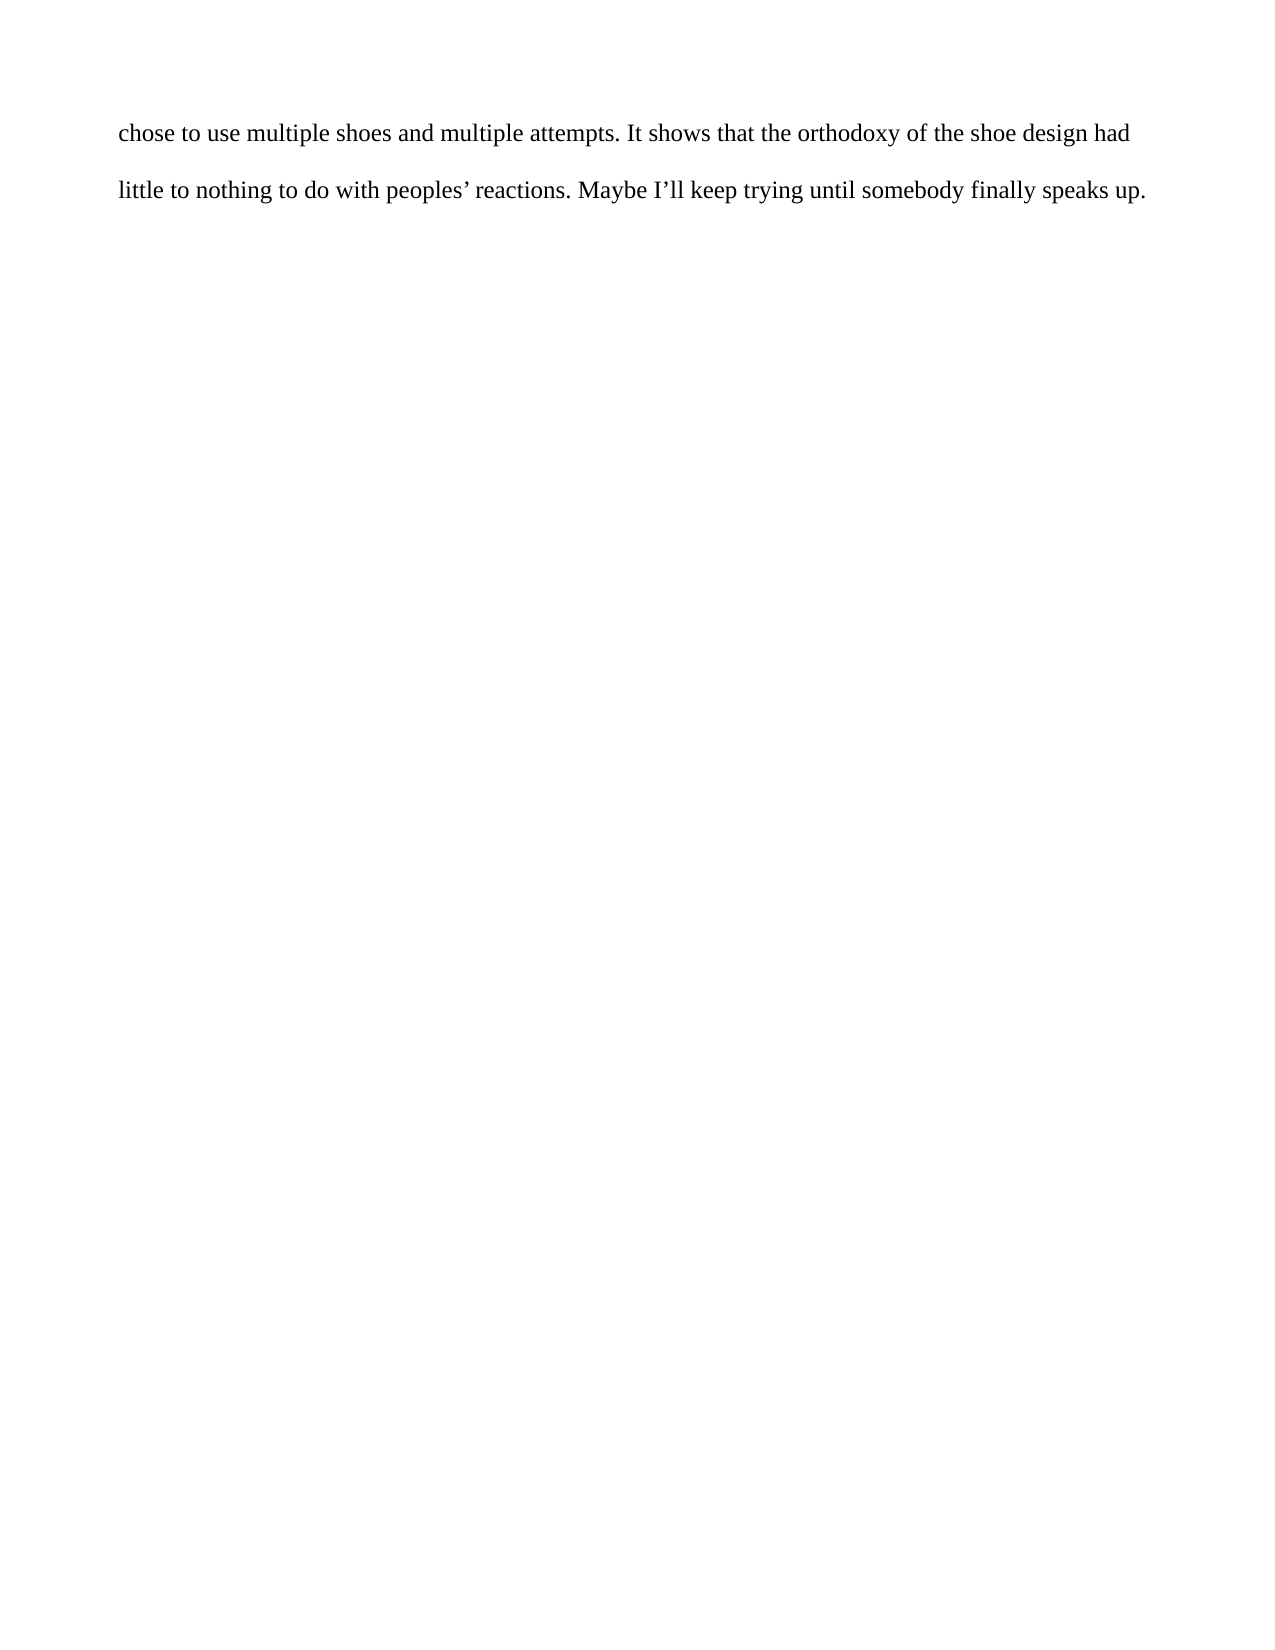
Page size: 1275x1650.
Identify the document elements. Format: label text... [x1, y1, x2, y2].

text chose to use multiple shoes and multiple attempts. It shows that the orthodoxy of the shoe design had little to nothing to do with peoples’ reactions. Maybe I’ll keep trying until somebody finally speaks up. [118, 118, 1157, 204]
